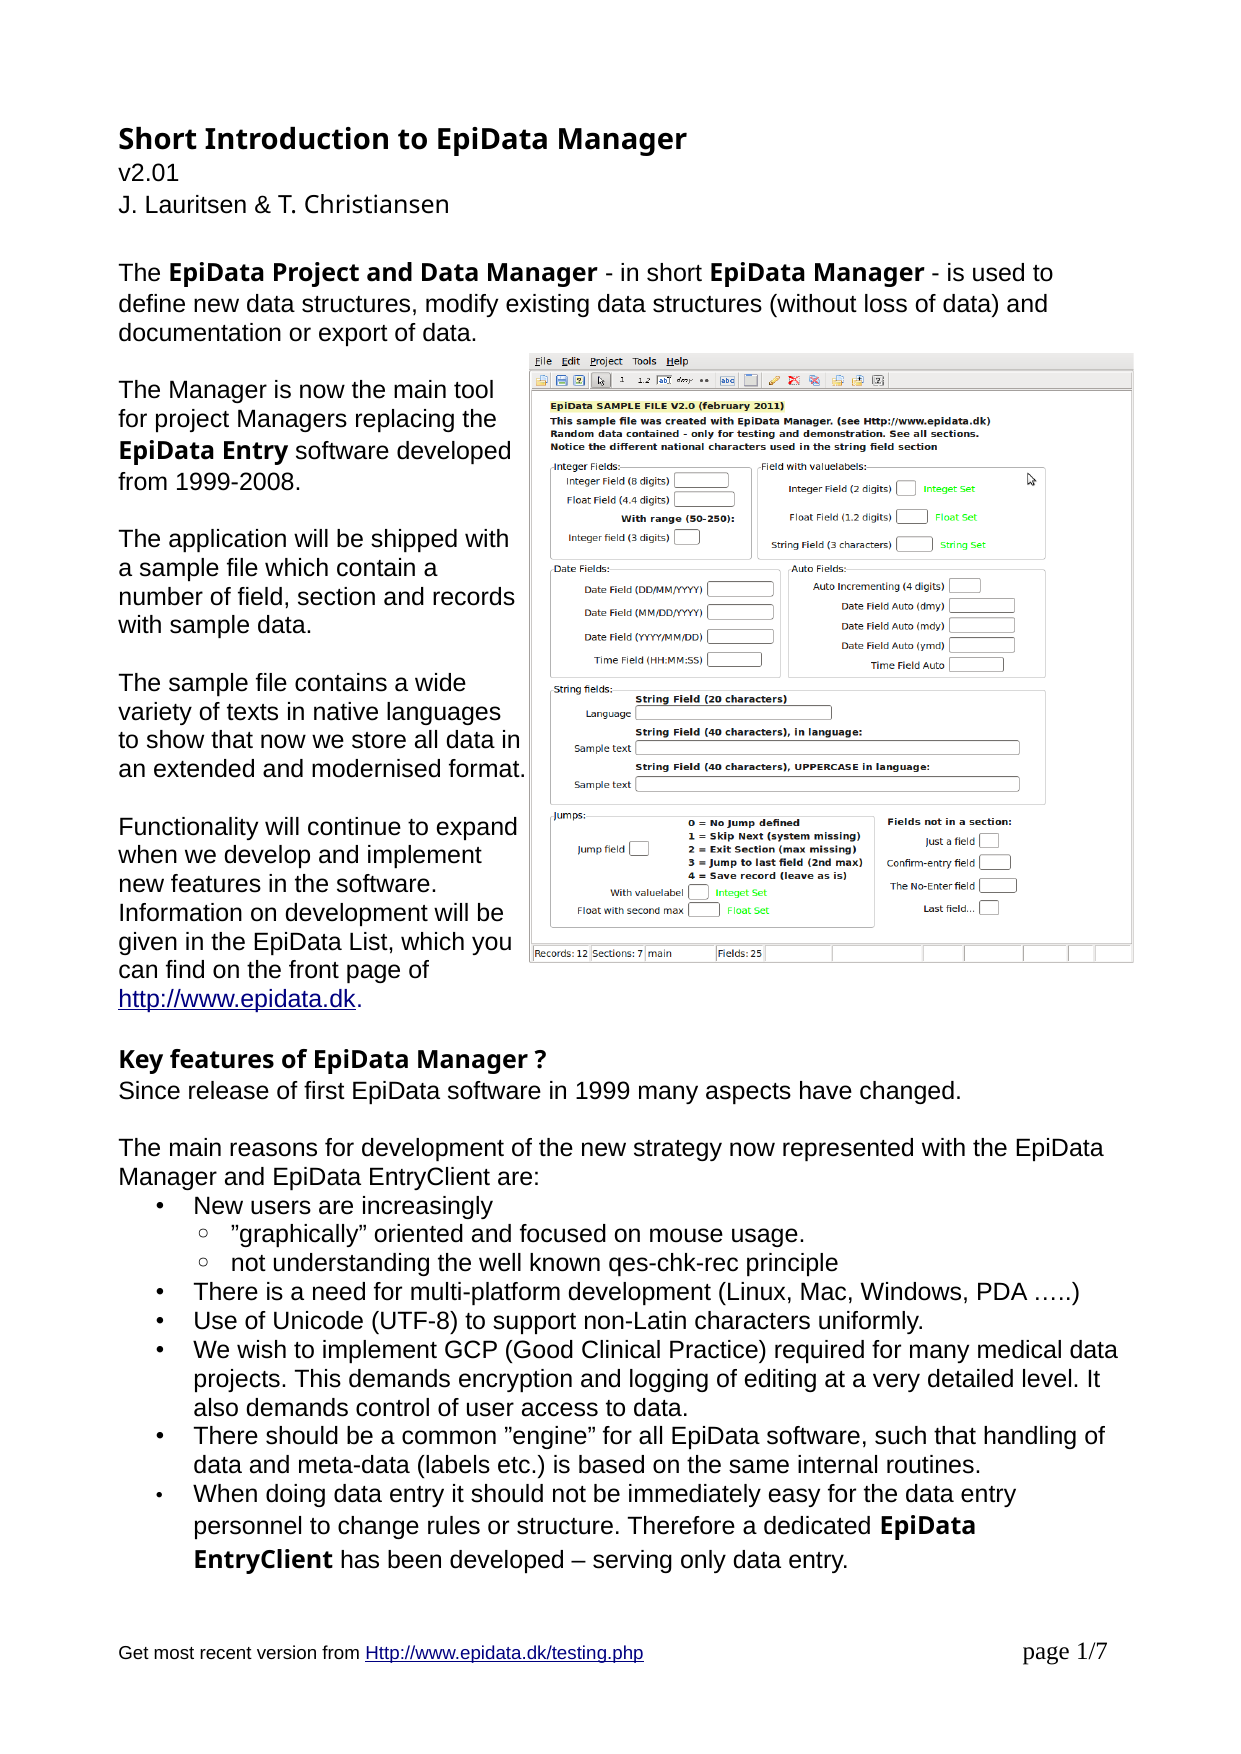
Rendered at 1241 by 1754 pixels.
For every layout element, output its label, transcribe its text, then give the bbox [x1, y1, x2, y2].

text The EpiData Project and Data Manager - in short EpiData Manager - is used to define new data structures, modify existing data structures (without loss of data) and documentation or export of data. [118, 255, 1122, 346]
list When doing data entry it should not be immediately easy for the data entry personnel to change rules or structure. Therefore a dedicated EpiData EntryClient has been developed – serving only data entry. [156, 1479, 1122, 1576]
text Short Introduction to EpiData Manager [118, 118, 1122, 158]
text Functionality will continue to expand when we develop and implement new features in the software. Information on development will be given in the EpiData List, which you can find on the front page of http://www.epidata.dk. [118, 812, 1122, 1013]
text The application will be shipped with a sample file which contain a number of field, section and records with sample data. [118, 524, 529, 639]
text Key features of EpiData Manager ? [118, 1042, 1122, 1076]
text J. Lauritsen & T. Christiansen [118, 187, 1122, 221]
text The Manager is now the main tool for project Managers replacing the EpiData Entry software developed from 1999-2008. [118, 375, 529, 495]
list There should be a common ”engine” for all EpiData software, such that handling of data and meta-data (labels etc.) is based on the same internal routines. [156, 1421, 1122, 1479]
picture [529, 353, 1134, 963]
list New users are increasingly [156, 1191, 1122, 1219]
text The sample file contains a wide variety of texts in native languages to show that now we store all data in an extended and modernised format. [118, 668, 529, 783]
list Use of Unicode (UTF-8) to support non-Latin characters uniformly. [156, 1306, 1122, 1335]
text v2.01 [118, 158, 1122, 187]
list ”graphically” oriented and focused on mouse usage. [193, 1219, 1122, 1248]
text The main reasons for development of the new strategy now represented with the EpiData Manager and EpiData EntryClient are: [118, 1133, 1122, 1191]
text Since release of first EpiData software in 1999 many aspects have changed. [118, 1076, 1122, 1104]
list We wish to implement GCP (Good Clinical Practice) required for many medical data projects. This demands encryption and logging of editing at a very detailed level. It also demands control of user access to data. [156, 1335, 1122, 1421]
list not understanding the well known qes-chk-rec principle [193, 1248, 1122, 1277]
list There is a need for multi-platform development (Linux, Mac, Windows, PDA …..) [156, 1277, 1122, 1306]
